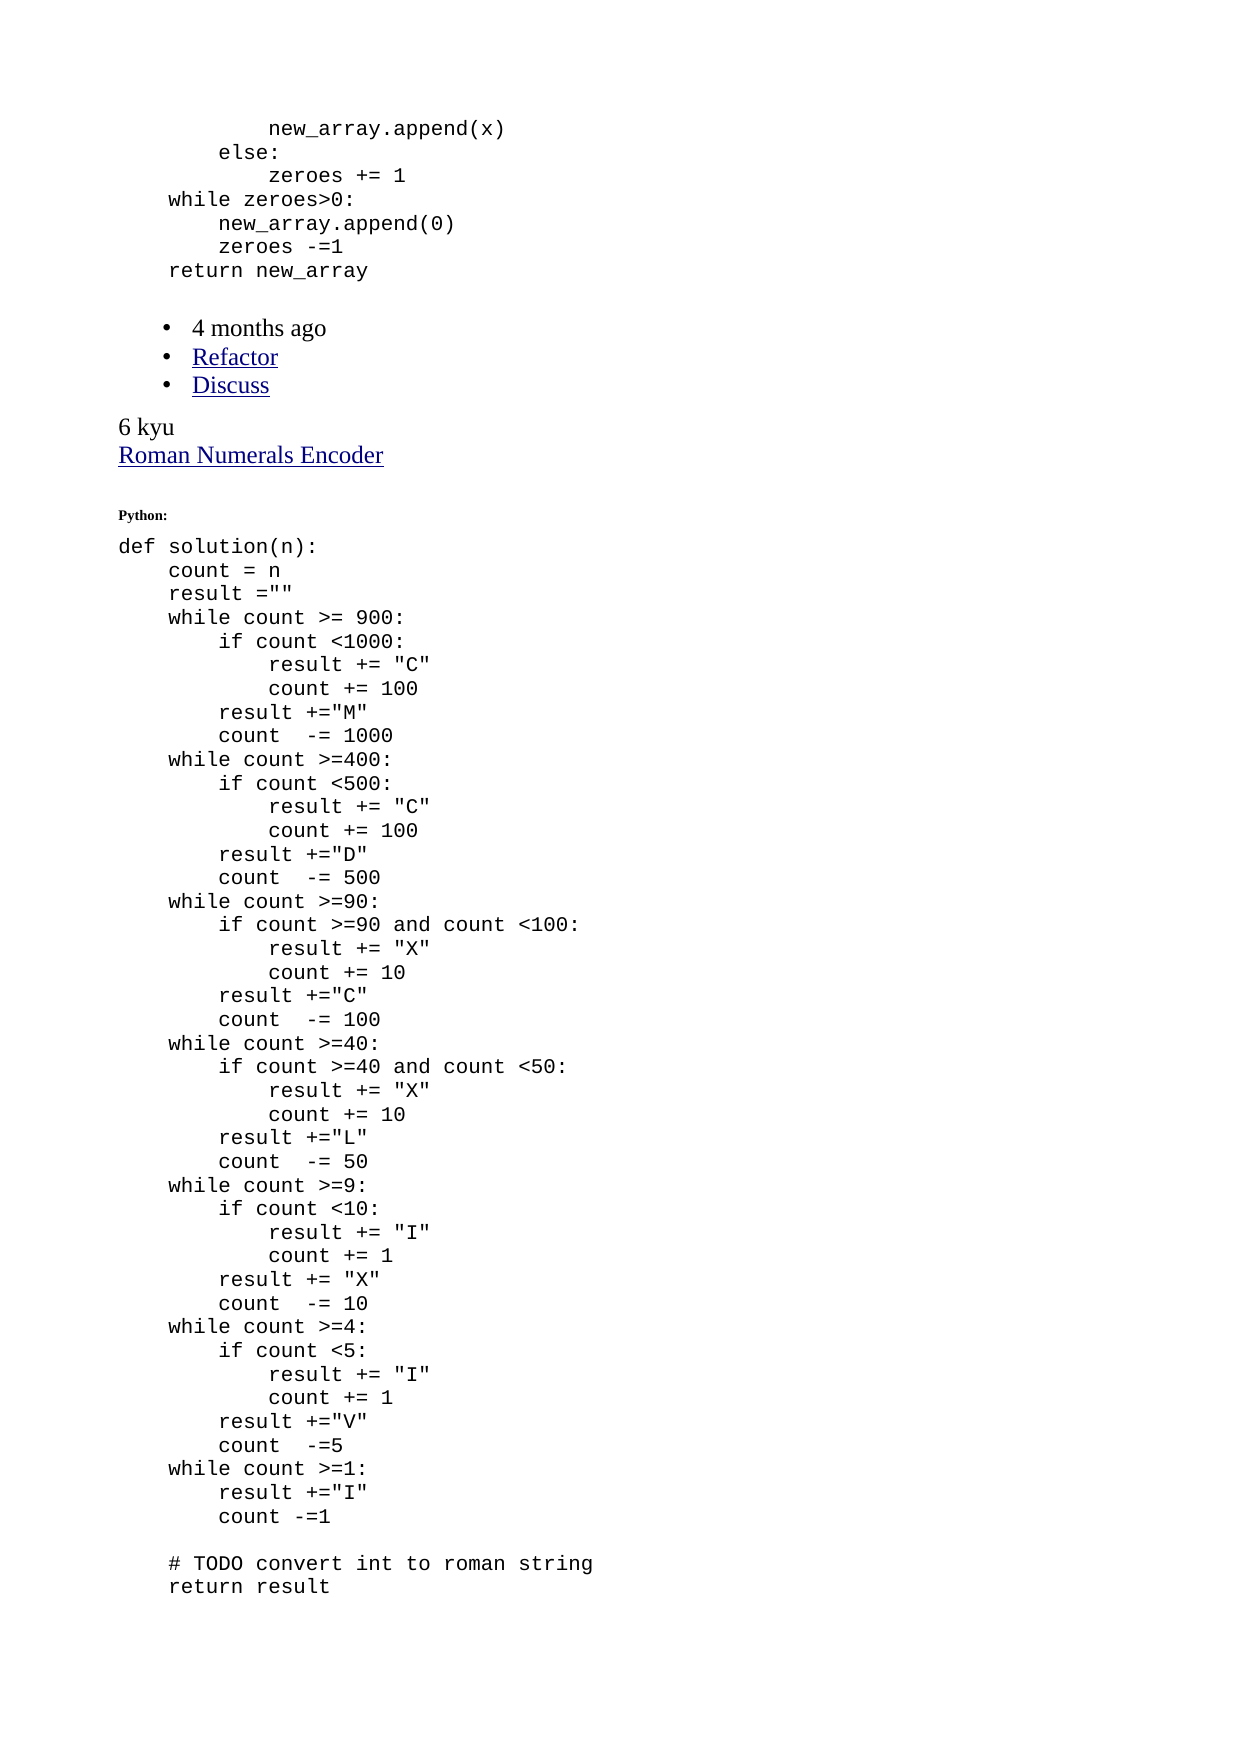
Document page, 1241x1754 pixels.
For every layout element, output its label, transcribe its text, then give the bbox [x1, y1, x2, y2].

text while count >=1: [118, 1458, 1122, 1482]
text result +="I" [118, 1482, 1122, 1506]
text while count >=90: [118, 891, 1122, 914]
text count += 100 [118, 678, 1122, 702]
text count -=1 [118, 1506, 1122, 1529]
text 6 kyu [118, 412, 1122, 441]
text result += "I" [118, 1364, 1122, 1387]
text zeroes += 1 [118, 165, 1122, 189]
text count += 10 [118, 1104, 1122, 1127]
text count -= 100 [118, 1009, 1122, 1033]
text count += 1 [118, 1387, 1122, 1411]
text def solution(n): [118, 536, 1122, 560]
text Roman Numerals Encoder [118, 441, 1122, 469]
text count += 10 [118, 962, 1122, 985]
text count -=5 [118, 1435, 1122, 1458]
text new_array.append(x) [118, 118, 1122, 142]
text while count >=40: [118, 1033, 1122, 1056]
text if count <1000: [118, 631, 1122, 654]
text if count <10: [118, 1198, 1122, 1222]
text result += "I" [118, 1222, 1122, 1246]
text new_array.append(0) [118, 213, 1122, 236]
text count += 1 [118, 1246, 1122, 1269]
text count = n [118, 560, 1122, 583]
text result += "C" [118, 654, 1122, 678]
text while zeroes>0: [118, 189, 1122, 213]
text count += 100 [118, 820, 1122, 843]
text return result [118, 1577, 1122, 1600]
text result ="" [118, 583, 1122, 607]
list Discuss [162, 371, 1122, 399]
text if count >=40 and count <50: [118, 1056, 1122, 1080]
text count -= 10 [118, 1293, 1122, 1316]
text if count <500: [118, 773, 1122, 796]
text result +="M" [118, 702, 1122, 725]
text while count >=4: [118, 1316, 1122, 1340]
text result += "X" [118, 1080, 1122, 1104]
text result +="V" [118, 1411, 1122, 1435]
list Refactor [162, 342, 1122, 371]
text result +="D" [118, 843, 1122, 867]
text zeroes -=1 [118, 236, 1122, 260]
text else: [118, 142, 1122, 165]
text # TODO convert int to roman string [118, 1553, 1122, 1577]
text result += "C" [118, 796, 1122, 820]
subtitle Python: [118, 507, 1122, 524]
text if count <5: [118, 1340, 1122, 1364]
text while count >= 900: [118, 607, 1122, 631]
text count -= 50 [118, 1151, 1122, 1174]
text while count >=400: [118, 749, 1122, 773]
text while count >=9: [118, 1174, 1122, 1198]
text count -= 500 [118, 867, 1122, 891]
text result +="L" [118, 1127, 1122, 1151]
text count -= 1000 [118, 725, 1122, 749]
text result +="C" [118, 985, 1122, 1009]
list 4 months ago [162, 313, 1122, 342]
text if count >=90 and count <100: [118, 914, 1122, 938]
text result += "X" [118, 1269, 1122, 1293]
text result += "X" [118, 938, 1122, 962]
text return new_array [118, 260, 1122, 284]
